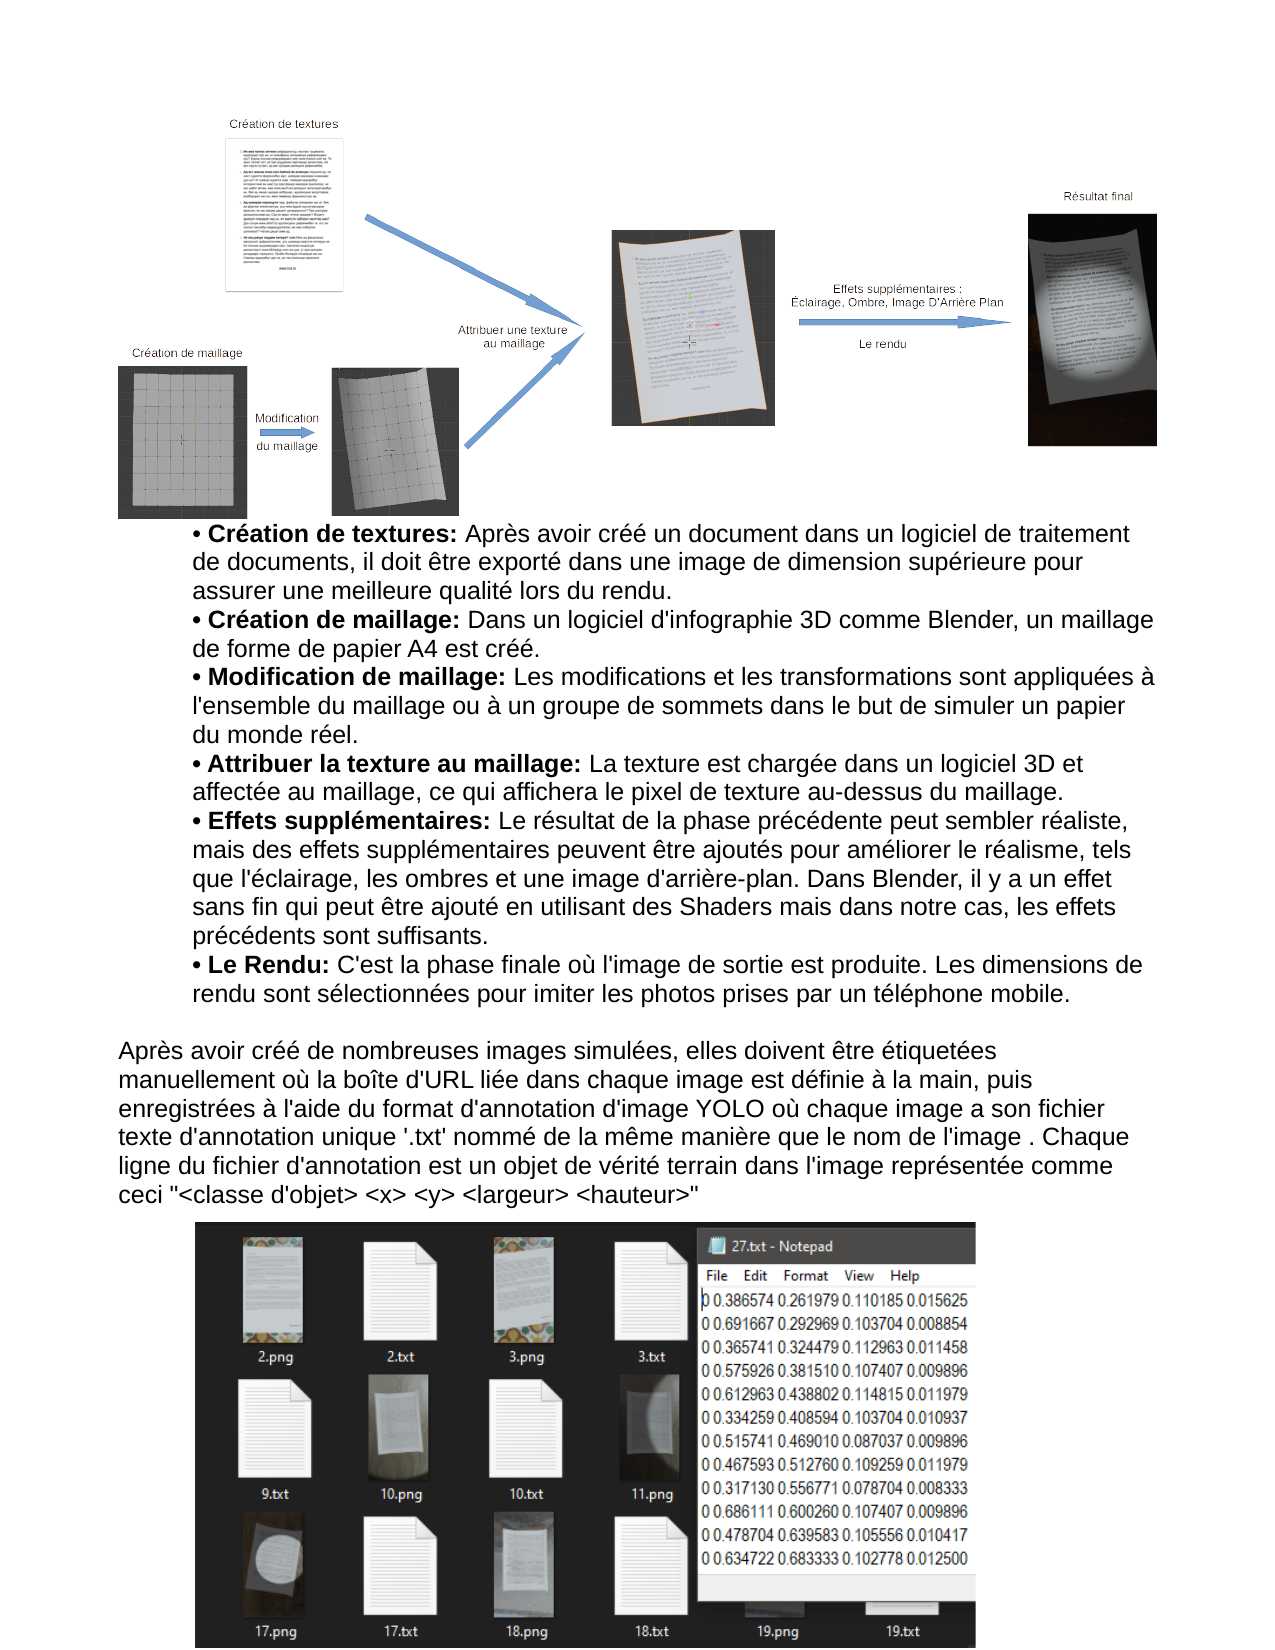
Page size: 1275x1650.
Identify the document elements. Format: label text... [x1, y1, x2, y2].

picture [195, 1222, 976, 1648]
text • Le Rendu: C'est la phase finale où l'image de sortie est produite. Les dimensions de rendu sont sélectionnées pour imiter les photos prises par un téléphone mobile. [118, 950, 1157, 1007]
text • Création de maillage: Dans un logiciel d'infographie 3D comme Blender, un maillage de forme de papier A4 est créé. [118, 605, 1157, 662]
text Après avoir créé de nombreuses images simulées, elles doivent être étiquetées manuellement où la boîte d'URL liée dans chaque image est définie à la main, puis enregistrées à l'aide du format d'annotation d'image YOLO où chaque image a son fichier texte d'annotation unique '.txt' nommé de la même manière que le nom de l'image . Chaque ligne du fichier d'annotation est un objet de vérité terrain dans l'image représentée comme ceci "<classe d'objet> <x> <y> <largeur> <hauteur>" [118, 1036, 1157, 1209]
text • Création de textures: Après avoir créé un document dans un logiciel de traitement de documents, il doit être exporté dans une image de dimension supérieure pour assurer une meilleure qualité lors du rendu. [118, 519, 1157, 605]
text • Effets supplémentaires: Le résultat de la phase précédente peut sembler réaliste, mais des effets supplémentaires peuvent être ajoutés pour améliorer le réalisme, tels que l'éclairage, les ombres et une image d'arrière-plan. Dans Blender, il y a un effet sans fin qui peut être ajouté en utilisant des Shaders mais dans notre cas, les effets précédents sont suffisants. [118, 806, 1157, 950]
picture [118, 118, 1157, 519]
text • Modification de maillage: Les modifications et les transformations sont appliquées à l'ensemble du maillage ou à un groupe de sommets dans le but de simuler un papier du monde réel. [118, 662, 1157, 749]
text • Attribuer la texture au maillage: La texture est chargée dans un logiciel 3D et affectée au maillage, ce qui affichera le pixel de texture au-dessus du maillage. [118, 749, 1157, 806]
